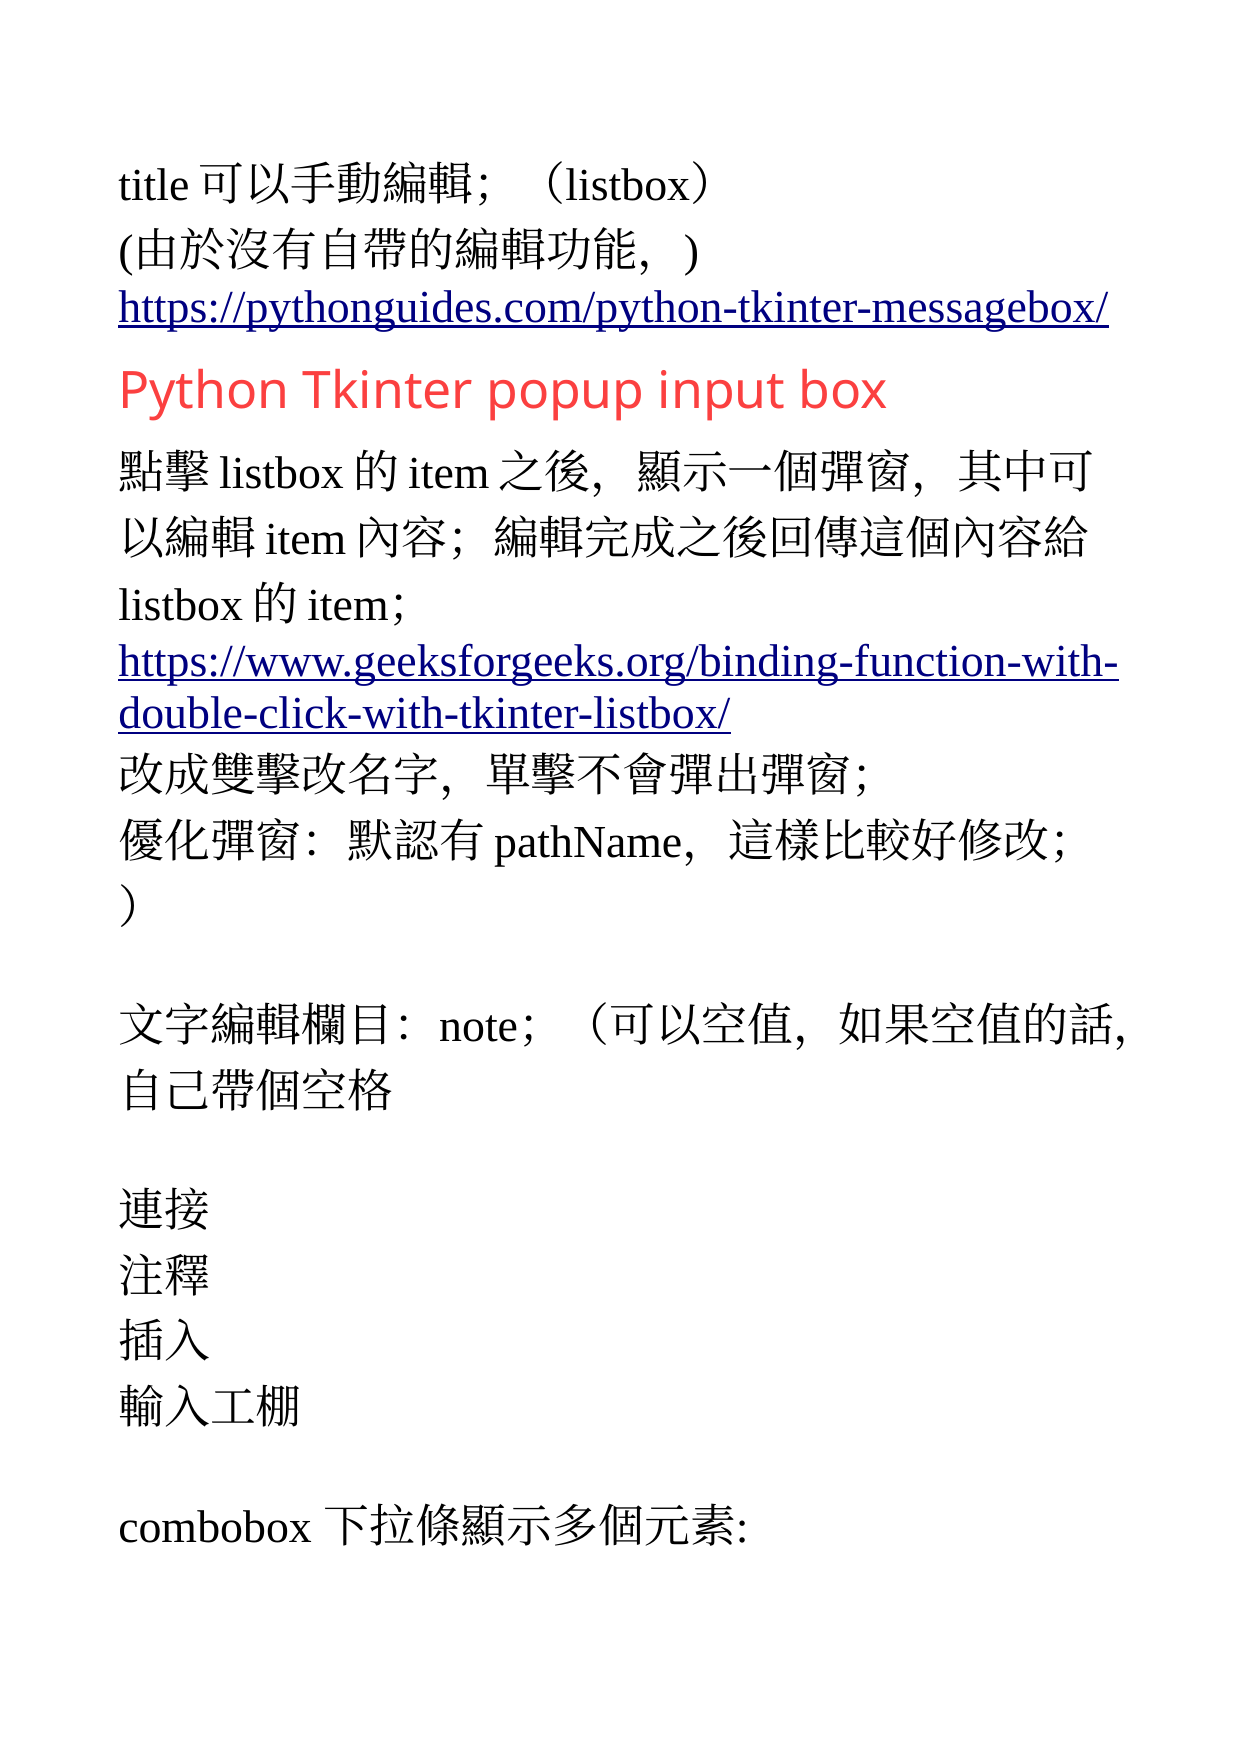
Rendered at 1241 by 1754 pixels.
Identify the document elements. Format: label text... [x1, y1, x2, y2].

text 改成雙擊改名字，單擊不會彈出彈窗； [118, 739, 1122, 804]
text 點擊listbox的item之後，顯示一個彈窗，其中可以編輯item內容；編輯完成之後回傳這個內容給listbox的item； [118, 436, 1122, 633]
text 文字編輯欄目：note；（可以空值，如果空值的話，自己帶個空格 [118, 989, 1122, 1121]
text 注釋 [118, 1239, 1122, 1305]
text 優化彈窗：默認有pathName，這樣比較好修改； [118, 804, 1122, 870]
text title可以手動編輯；（listbox） [118, 148, 1122, 214]
text 插入 [118, 1305, 1122, 1371]
text 連接 [118, 1173, 1122, 1239]
text combobox 下拉條顯示多個元素: [118, 1489, 1122, 1555]
subtitle Python Tkinter popup input box [118, 353, 1122, 423]
text ） [118, 870, 1122, 936]
text https://pythonguides.com/python-tkinter-messagebox/ [118, 279, 1122, 332]
text (由於沒有自帶的編輯功能，) [118, 214, 1122, 279]
text https://www.geeksforgeeks.org/binding-function-with-double-click-with-tkinter-listbox/ [118, 633, 1122, 739]
text 輸入工棚 [118, 1371, 1122, 1437]
